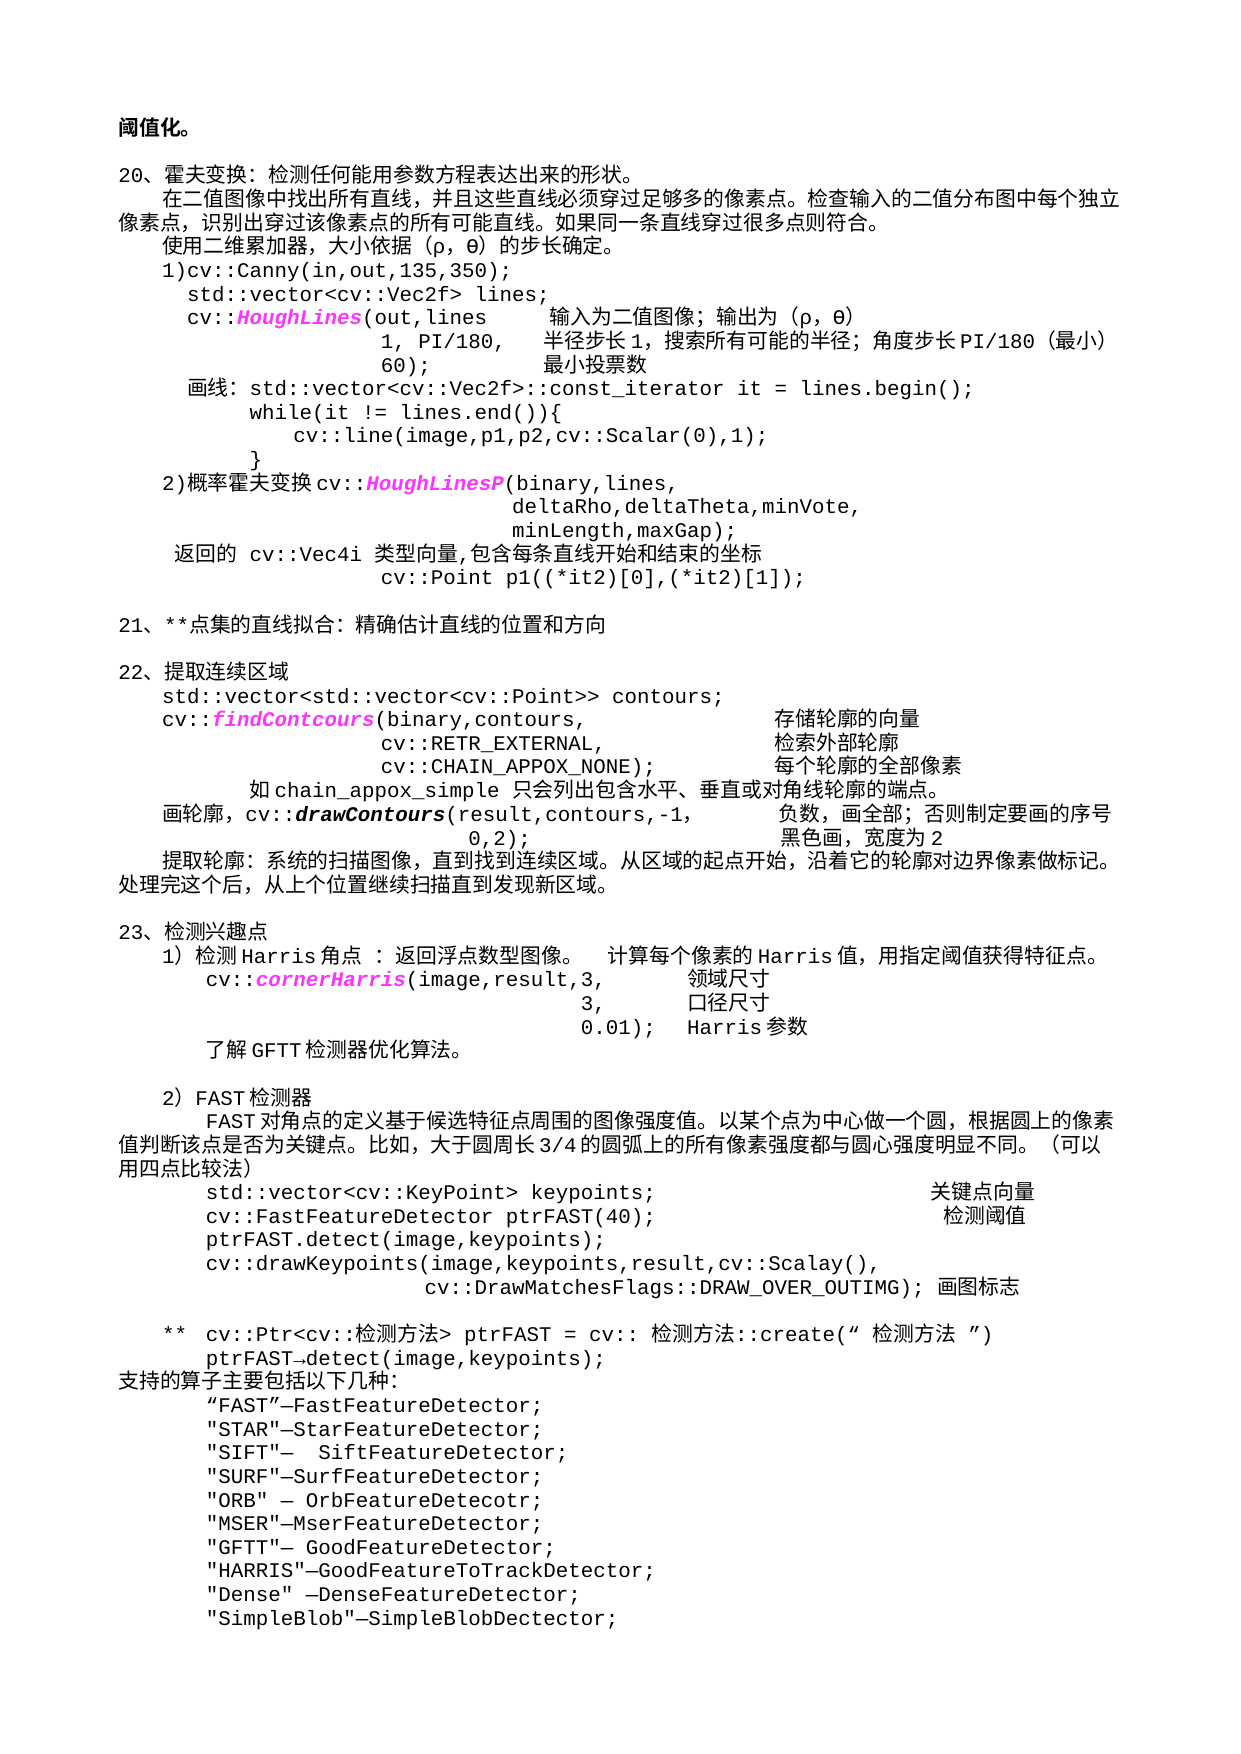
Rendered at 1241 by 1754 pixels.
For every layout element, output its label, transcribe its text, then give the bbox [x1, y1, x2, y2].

text 了解GFTT检测器优化算法。 [118, 1040, 1122, 1064]
text "GFTT"— GoodFeatureDetector; [118, 1537, 1122, 1561]
text 21、**点集的直线拟合：精确估计直线的位置和方向 [118, 615, 1122, 638]
text 2)概率霍夫变换cv::HoughLinesP(binary,lines, [118, 473, 1122, 496]
text cv::cornerHarris(image,result,3, 领域尺寸 [118, 969, 1122, 993]
text "STAR"—StarFeatureDetector; [118, 1419, 1122, 1442]
text 2）FAST检测器 [118, 1088, 1122, 1111]
text cv::CHAIN_APPOX_NONE); 每个轮廓的全部像素 [118, 757, 1122, 780]
text } [118, 449, 1122, 473]
text 画轮廓，cv::drawContours(result,contours,-1， 负数，画全部；否则制定要画的序号 [118, 804, 1122, 827]
text 23、检测兴趣点 [118, 922, 1122, 946]
text while(it != lines.end()){ [118, 402, 1122, 426]
text 支持的算子主要包括以下几种： [118, 1371, 1122, 1395]
text "ORB" — OrbFeatureDetecotr; [118, 1489, 1122, 1513]
text "MSER"—MserFeatureDetector; [118, 1513, 1122, 1537]
text std::vector<cv::KeyPoint> keypoints; 关键点向量 [118, 1182, 1122, 1206]
text cv::line(image,p1,p2,cv::Scalar(0),1); [118, 426, 1122, 449]
text 60); 最小投票数 [118, 354, 1122, 378]
text 1）检测Harris角点 ：返回浮点数型图像。 计算每个像素的Harris值，用指定阈值获得特征点。 [118, 946, 1122, 969]
text cv::DrawMatchesFlags::DRAW_OVER_OUTIMG); 画图标志 [118, 1277, 1122, 1300]
text 使用二维累加器，大小依据（ρ，Ө）的步长确定。 [118, 236, 1122, 260]
text ptrFAST→detect(image,keypoints); [118, 1348, 1122, 1371]
text 提取轮廓：系统的扫描图像，直到找到连续区域。从区域的起点开始，沿着它的轮廓对边界像素做标记。处理完这个后，从上个位置继续扫描直到发现新区域。 [118, 851, 1122, 898]
text 返回的 cv::Vec4i 类型向量,包含每条直线开始和结束的坐标 [118, 544, 1122, 567]
text 0,2); 黑色画，宽度为2 [118, 827, 1122, 851]
text ptrFAST.detect(image,keypoints); [118, 1229, 1122, 1253]
text cv::HoughLines(out,lines 输入为二值图像；输出为（ρ，Ө） [118, 307, 1122, 331]
text "SURF"—SurfFeatureDetector; [118, 1466, 1122, 1489]
text minLength,maxGap); [118, 520, 1122, 544]
text "SimpleBlob"—SimpleBlobDectector; [118, 1608, 1122, 1631]
text std::vector<cv::Vec2f> lines; [118, 284, 1122, 307]
text "HARRIS"—GoodFeatureToTrackDetector; [118, 1561, 1122, 1584]
text 22、提取连续区域 [118, 662, 1122, 686]
text cv::drawKeypoints(image,keypoints,result,cv::Scalay(), [118, 1253, 1122, 1277]
text cv::Point p1((*it2)[0],(*it2)[1]); [118, 567, 1122, 591]
text "SIFT"— SiftFeatureDetector; [118, 1442, 1122, 1466]
text 如chain_appox_simple 只会列出包含水平、垂直或对角线轮廓的端点。 [118, 780, 1122, 804]
text 20、霍夫变换：检测任何能用参数方程表达出来的形状。 [118, 165, 1122, 189]
text 画线：std::vector<cv::Vec2f>::const_iterator it = lines.begin(); [118, 378, 1122, 402]
text ** cv::Ptr<cv::检测方法> ptrFAST = cv:: 检测方法::create(“ 检测方法 ”) [118, 1324, 1122, 1348]
text "Dense" —DenseFeatureDetector; [118, 1584, 1122, 1608]
text 1)cv::Canny(in,out,135,350); [118, 260, 1122, 284]
text 3, 口径尺寸 [118, 993, 1122, 1017]
text deltaRho,deltaTheta,minVote, [118, 496, 1122, 520]
text “FAST”—FastFeatureDetector; [118, 1395, 1122, 1419]
text cv::findContcours(binary,contours, 存储轮廓的向量 [118, 709, 1122, 733]
text std::vector<std::vector<cv::Point>> contours; [118, 686, 1122, 709]
text FAST对角点的定义基于候选特征点周围的图像强度值。以某个点为中心做一个圆，根据圆上的像素值判断该点是否为关键点。比如，大于圆周长3/4的圆弧上的所有像素强度都与圆心强度明显不同。（可以用四点比较法） [118, 1111, 1122, 1182]
text 1, PI/180, 半径步长1，搜索所有可能的半径；角度步长PI/180（最小） [118, 331, 1122, 354]
text 0.01); Harris参数 [118, 1017, 1122, 1040]
text 阈值化。 [118, 118, 1122, 142]
text cv::FastFeatureDetector ptrFAST(40); 检测阈值 [118, 1206, 1122, 1229]
text 在二值图像中找出所有直线，并且这些直线必须穿过足够多的像素点。检查输入的二值分布图中每个独立像素点，识别出穿过该像素点的所有可能直线。如果同一条直线穿过很多点则符合。 [118, 189, 1122, 236]
text cv::RETR_EXTERNAL, 检索外部轮廓 [118, 733, 1122, 757]
